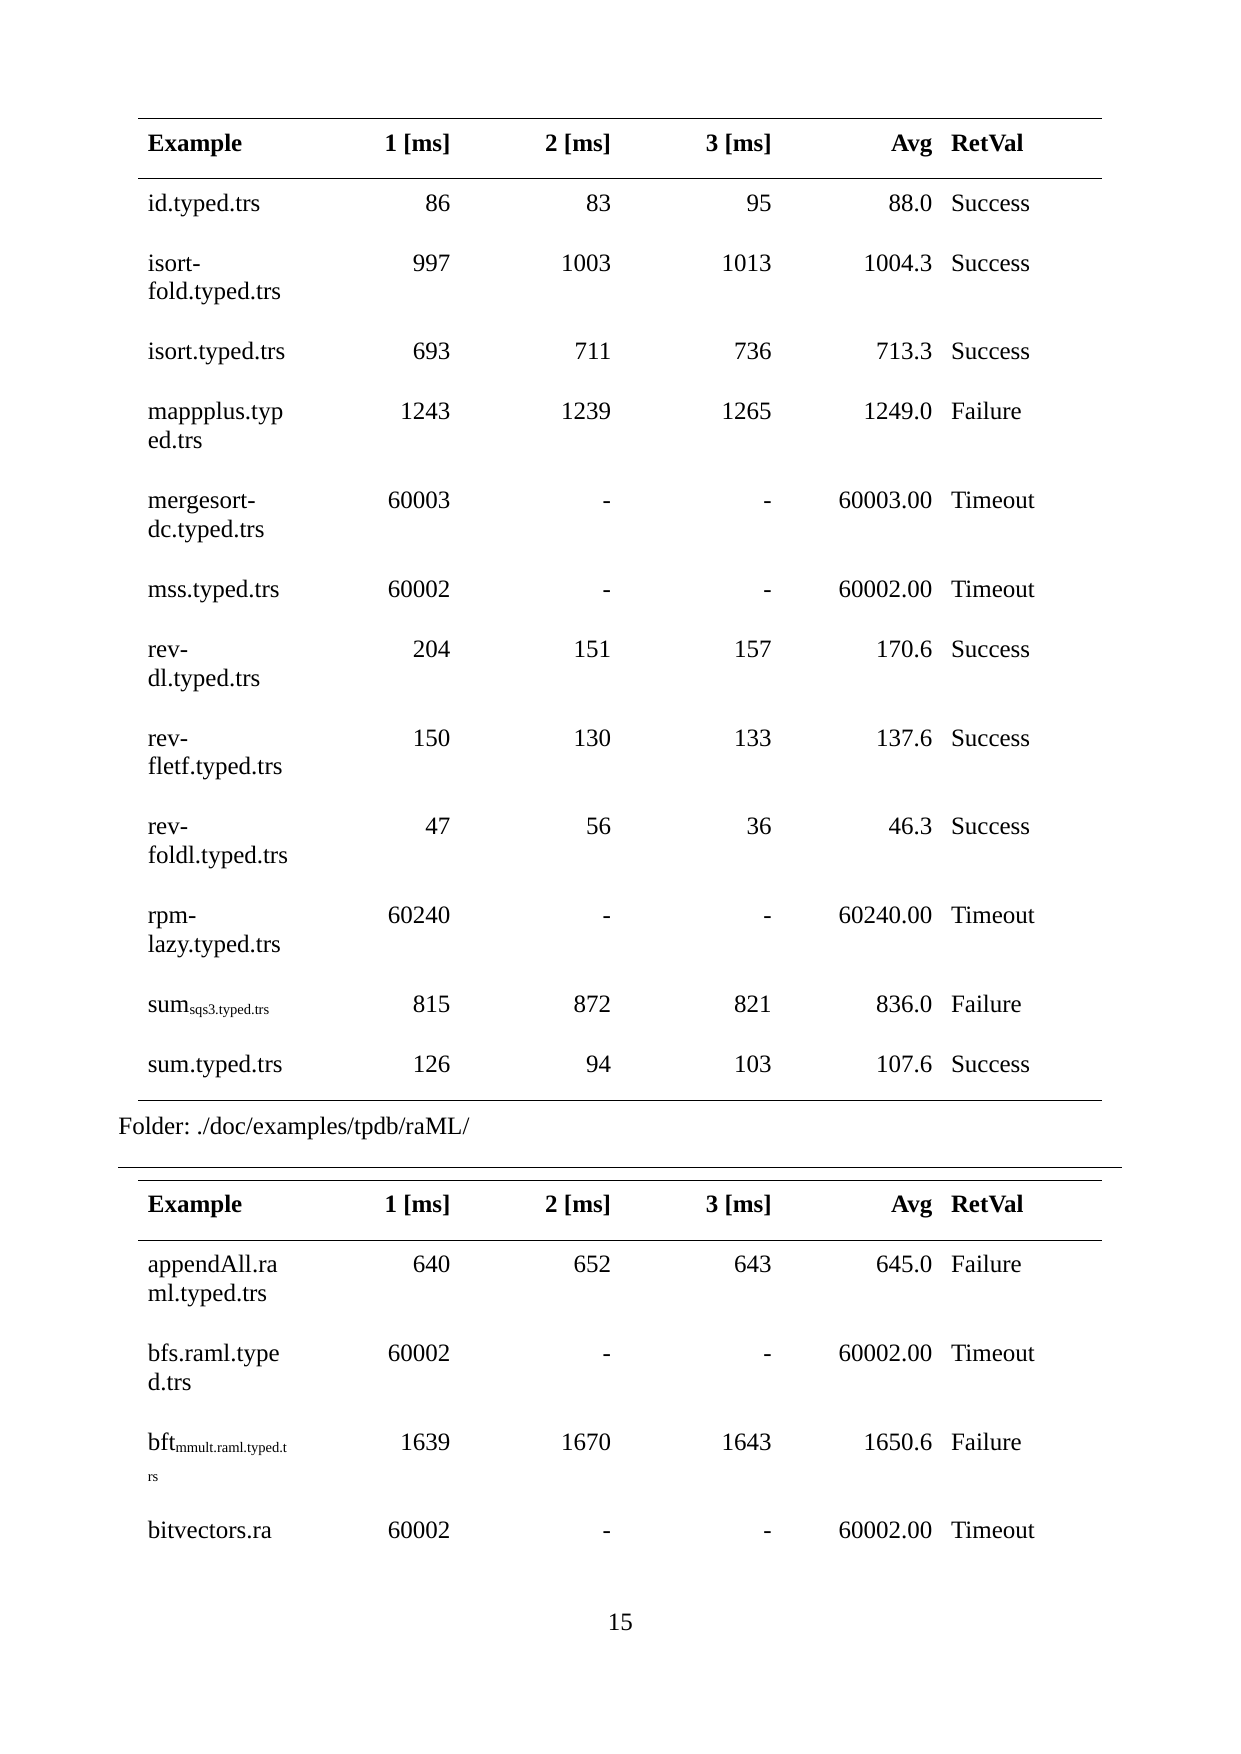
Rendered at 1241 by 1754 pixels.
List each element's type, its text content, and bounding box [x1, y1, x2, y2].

table_cell 60002 [299, 1329, 459, 1417]
table_cell 640 [299, 1241, 459, 1328]
table_header Example [138, 119, 299, 178]
table_cell - [460, 1329, 620, 1417]
table_cell Success [941, 625, 1102, 713]
table_cell Timeout [941, 1506, 1102, 1566]
table_cell - [620, 1506, 781, 1566]
table_cell 60240 [299, 891, 459, 979]
table_cell 1243 [299, 387, 459, 476]
table_cell 56 [460, 802, 620, 891]
text Folder: ./doc/examples/tpdb/raML/ [118, 1111, 1122, 1140]
table_cell 1239 [460, 387, 620, 476]
table_cell Timeout [941, 1329, 1102, 1417]
table_cell 60002.00 [781, 565, 941, 624]
table_cell 645.0 [781, 1241, 941, 1328]
table_cell 151 [460, 625, 620, 713]
table_cell 1013 [620, 238, 781, 327]
table_cell Failure [941, 980, 1102, 1039]
table_cell bitvectors.ra [138, 1506, 299, 1566]
table_header RetVal [941, 1181, 1102, 1239]
table_cell mss.typed.trs [138, 565, 299, 624]
table_cell 47 [299, 802, 459, 891]
table_cell Success [941, 1040, 1102, 1099]
table_cell - [620, 565, 781, 624]
table_cell 1004.3 [781, 238, 941, 327]
table_cell 997 [299, 238, 459, 327]
table_cell Failure [941, 1417, 1102, 1506]
table_cell Success [941, 179, 1102, 238]
table_cell Success [941, 713, 1102, 802]
table_cell Failure [941, 1241, 1102, 1328]
table_cell rev-fletf.typed.trs [138, 713, 299, 802]
table_cell rpm-lazy.typed.trs [138, 891, 299, 979]
table_cell 711 [460, 327, 620, 387]
table_cell 1670 [460, 1417, 620, 1506]
table_cell 1639 [299, 1417, 459, 1506]
table_header Avg [781, 119, 941, 178]
table_cell Timeout [941, 891, 1102, 979]
table_cell - [460, 891, 620, 979]
table_header 1 [ms] [299, 1181, 459, 1239]
table_cell - [620, 891, 781, 979]
table_cell 872 [460, 980, 620, 1039]
table_cell 94 [460, 1040, 620, 1099]
table_cell rev-dl.typed.trs [138, 625, 299, 713]
table_cell - [620, 1329, 781, 1417]
table_header 3 [ms] [620, 1181, 781, 1239]
table_cell 137.6 [781, 713, 941, 802]
table_cell - [620, 476, 781, 564]
table_cell bftmmult.raml.typed.trs [138, 1417, 299, 1506]
table_cell 204 [299, 625, 459, 713]
table_cell 133 [620, 713, 781, 802]
table_cell mappplus.typed.trs [138, 387, 299, 476]
table_cell 1265 [620, 387, 781, 476]
table_cell 713.3 [781, 327, 941, 387]
table_cell Failure [941, 387, 1102, 476]
table_cell 736 [620, 327, 781, 387]
table_cell 1643 [620, 1417, 781, 1506]
table_cell 88.0 [781, 179, 941, 238]
table_cell sumsqs3.typed.trs [138, 980, 299, 1039]
table_cell 836.0 [781, 980, 941, 1039]
table_cell 60002.00 [781, 1329, 941, 1417]
table_cell id.typed.trs [138, 179, 299, 238]
table_cell 815 [299, 980, 459, 1039]
table_cell 150 [299, 713, 459, 802]
table_cell 643 [620, 1241, 781, 1328]
table_cell 86 [299, 179, 459, 238]
table_header Avg [781, 1181, 941, 1239]
table_cell appendAll.raml.typed.trs [138, 1241, 299, 1328]
table_cell mergesort-dc.typed.trs [138, 476, 299, 564]
table_cell 1650.6 [781, 1417, 941, 1506]
table_cell 60002 [299, 1506, 459, 1566]
table_cell 170.6 [781, 625, 941, 713]
table_header RetVal [941, 119, 1102, 178]
table_cell - [460, 476, 620, 564]
table_cell 46.3 [781, 802, 941, 891]
table_cell 36 [620, 802, 781, 891]
table_cell 821 [620, 980, 781, 1039]
table_cell - [460, 565, 620, 624]
table_cell 652 [460, 1241, 620, 1328]
table_cell 126 [299, 1040, 459, 1099]
table_cell 157 [620, 625, 781, 713]
table_cell isort.typed.trs [138, 327, 299, 387]
table_cell Timeout [941, 476, 1102, 564]
table_cell 60002.00 [781, 1506, 941, 1566]
table_cell 1003 [460, 238, 620, 327]
table_cell bfs.raml.typed.trs [138, 1329, 299, 1417]
table_header Example [138, 1181, 299, 1239]
table_cell 107.6 [781, 1040, 941, 1099]
table_cell - [460, 1506, 620, 1566]
table_cell 130 [460, 713, 620, 802]
table_cell Success [941, 802, 1102, 891]
table_cell 103 [620, 1040, 781, 1099]
table_header 2 [ms] [460, 1181, 620, 1239]
table_cell 83 [460, 179, 620, 238]
table_cell Success [941, 327, 1102, 387]
table_header 2 [ms] [460, 119, 620, 178]
table_cell 60240.00 [781, 891, 941, 979]
table_cell 1249.0 [781, 387, 941, 476]
table_cell 60002 [299, 565, 459, 624]
table_header 3 [ms] [620, 119, 781, 178]
table_cell 693 [299, 327, 459, 387]
table_cell rev-foldl.typed.trs [138, 802, 299, 891]
table_cell Success [941, 238, 1102, 327]
table_cell 60003 [299, 476, 459, 564]
table_cell isort-fold.typed.trs [138, 238, 299, 327]
table_cell 60003.00 [781, 476, 941, 564]
table_cell sum.typed.trs [138, 1040, 299, 1099]
table_header 1 [ms] [299, 119, 459, 178]
table_cell 95 [620, 179, 781, 238]
table_cell Timeout [941, 565, 1102, 624]
